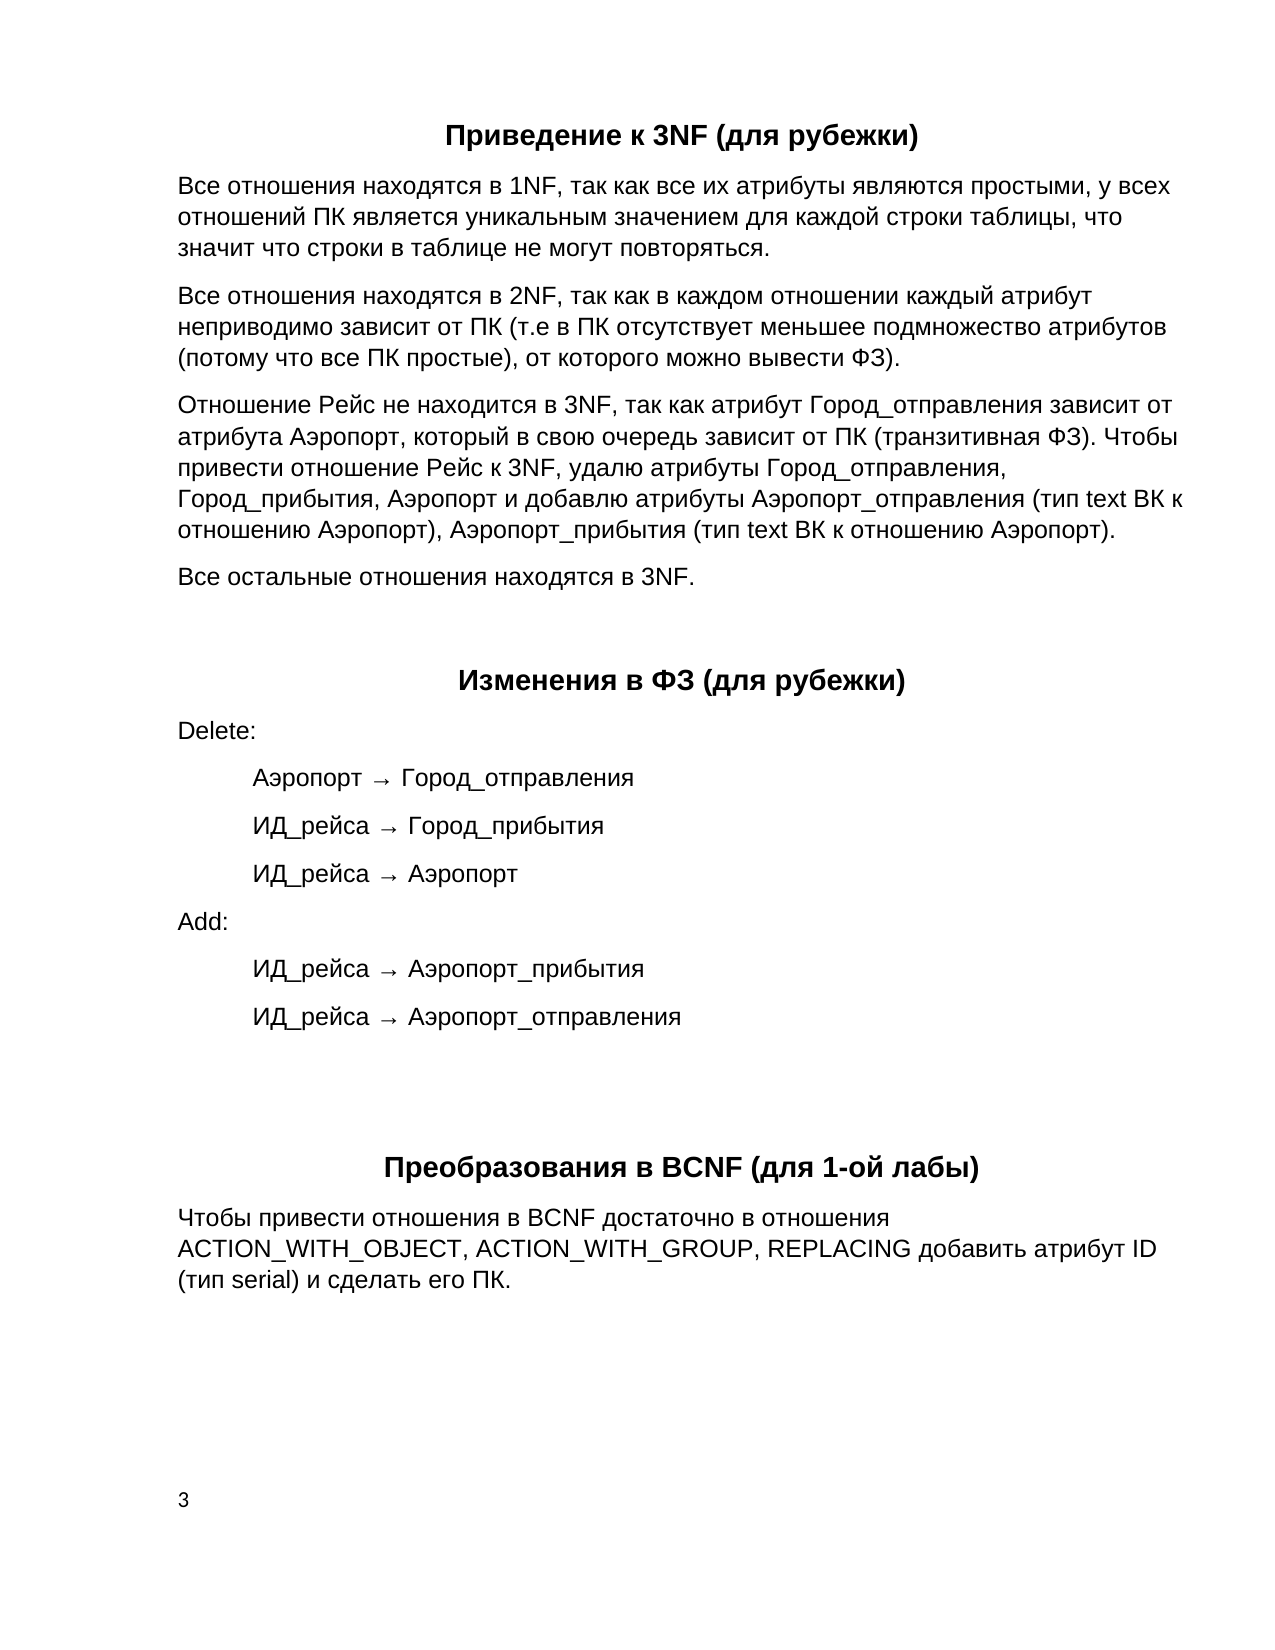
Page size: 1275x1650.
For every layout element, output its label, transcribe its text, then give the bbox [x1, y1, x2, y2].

text Delete: [177, 716, 1186, 744]
text Изменения в ФЗ (для рубежки) [177, 663, 1186, 696]
text Все остальные отношения находятся в 3NF. [177, 562, 1186, 591]
text ИД_рейса → Город_прибытия [177, 811, 1186, 840]
text Чтобы привести отношения в BCNF достаточно в отношения ACTION_WITH_OBJECT, ACTION_WITH_GROUP, REPLACING добавить атрибут ID (тип serial) и сделать его ПК. [177, 1203, 1186, 1294]
text Преобразования в BCNF (для 1-ой лабы) [177, 1150, 1186, 1184]
text ИД_рейса → Аэропорт_прибытия [177, 954, 1186, 983]
text Все отношения находятся в 2NF, так как в каждом отношении каждый атрибут неприводимо зависит от ПК (т.е в ПК отсутствует меньшее подмножество атрибутов (потому что все ПК простые), от которого можно вывести ФЗ). [177, 281, 1186, 372]
text ИД_рейса → Аэропорт [177, 859, 1186, 888]
text Все отношения находятся в 1NF, так как все их атрибуты являются простыми, у всех отношений ПК является уникальным значением для каждой строки таблицы, что значит что строки в таблице не могут повторяться. [177, 171, 1186, 262]
text ИД_рейса → Аэропорт_отправления [177, 1002, 1186, 1031]
text Add: [177, 907, 1186, 935]
text Отношение Рейс не находится в 3NF, так как атрибут Город_отправления зависит от атрибута Аэропорт, который в свою очередь зависит от ПК (транзитивная ФЗ). Чтобы привести отношение Рейс к 3NF, удалю атрибуты Город_отправления, Город_прибытия, Аэропорт и добавлю атрибуты Аэропорт_отправления (тип text ВК к отношению Аэропорт), Аэропорт_прибытия (тип text ВК к отношению Аэропорт). [177, 391, 1186, 543]
text Аэропорт → Город_отправления [177, 763, 1186, 792]
text Приведение к 3NF (для рубежки) [177, 118, 1186, 152]
